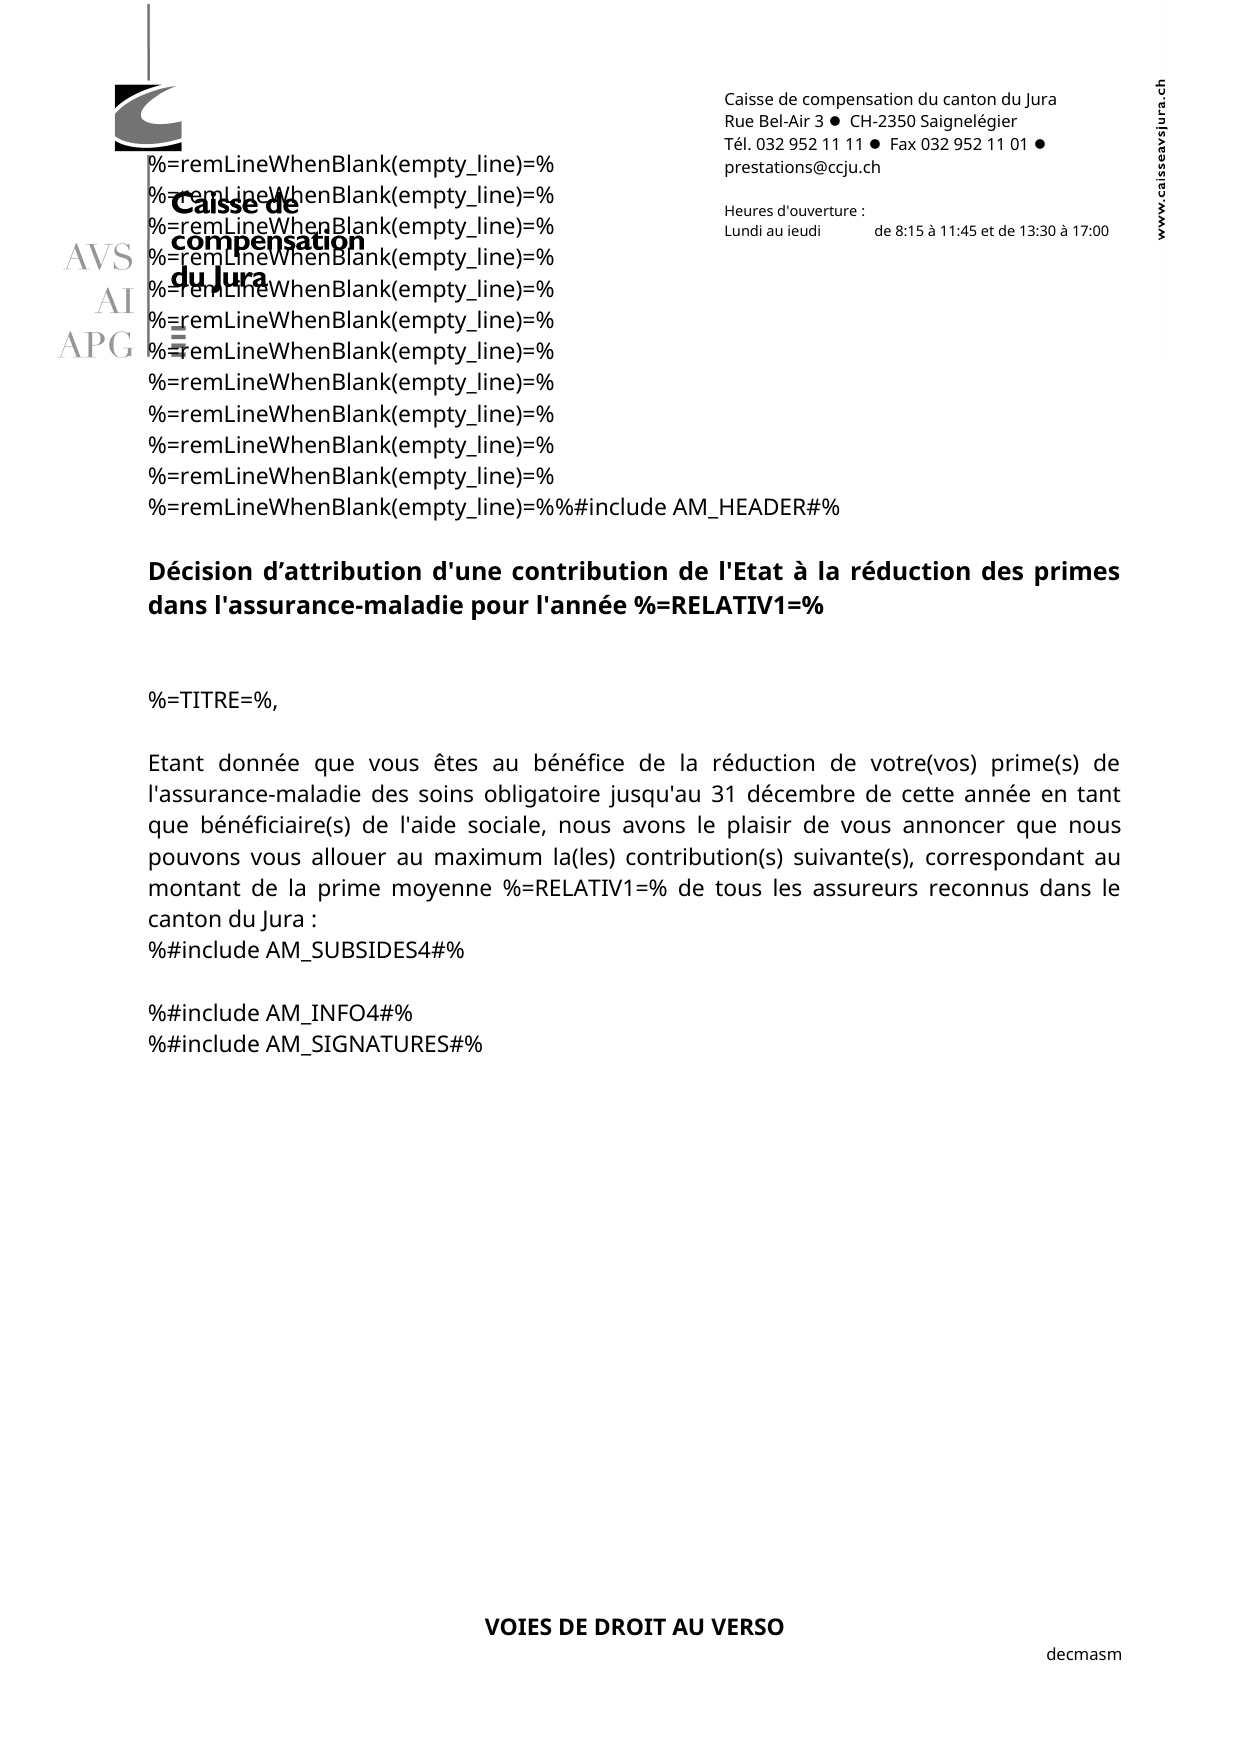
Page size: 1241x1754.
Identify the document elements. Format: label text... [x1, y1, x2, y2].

text %#include AM_INFO4#% [148, 997, 1122, 1028]
picture [206, 348, 212, 358]
picture [214, 348, 220, 358]
picture [335, 351, 342, 357]
text %#include AM_SIGNATURES#% [148, 1028, 1122, 1059]
picture [321, 348, 327, 358]
text %#include AM_SUBSIDES4#% [148, 934, 1122, 966]
picture [245, 348, 251, 358]
text %=remLineWhenBlank(empty_line)=% [366, 179, 683, 210]
text %=remLineWhenBlank(empty_line)=% [148, 460, 1122, 491]
text %=remLineWhenBlank(empty_line)=%%#include AM_HEADER#% [148, 491, 1122, 523]
text %=remLineWhenBlank(empty_line)=% [366, 210, 683, 241]
picture [56, 1, 365, 358]
text %=remLineWhenBlank(empty_line)=% [148, 398, 1122, 429]
text %=remLineWhenBlank(empty_line)=% [148, 366, 1122, 398]
text %=remLineWhenBlank(empty_line)=% [366, 241, 1122, 273]
picture [1155, 1, 1168, 358]
text Décision d’attribution d'une contribution de l'Etat à la réduction des primes dans l'assurance‑maladie pour l'année %=RELATIV1=% [148, 554, 1122, 622]
picture [294, 348, 300, 358]
text %=remLineWhenBlank(empty_line)=% [366, 304, 1122, 335]
text Etant donnée que vous êtes au bénéfice de la réduction de votre(vos) prime(s) de l'assurance-maladie des soins obligatoire jusqu'au 31 décembre de cette année en tant que bénéficiaire(s) de l'aide sociale, nous avons le plaisir de vous annoncer que nous pouvons vous allouer au maximum la(les) contribution(s) suivante(s), correspondant au montant de la prime moyenne %=RELATIV1=% de tous les assureurs reconnus dans le canton du Jura : [148, 747, 1122, 934]
text %=remLineWhenBlank(empty_line)=% [366, 273, 1122, 304]
picture [275, 346, 282, 358]
text %=TITRE=%, [148, 684, 1122, 716]
text %=remLineWhenBlank(empty_line)=% [148, 335, 1122, 366]
text %=remLineWhenBlank(empty_line)=% [366, 148, 683, 179]
picture [335, 344, 342, 350]
text %=remLineWhenBlank(empty_line)=% [148, 429, 1122, 460]
